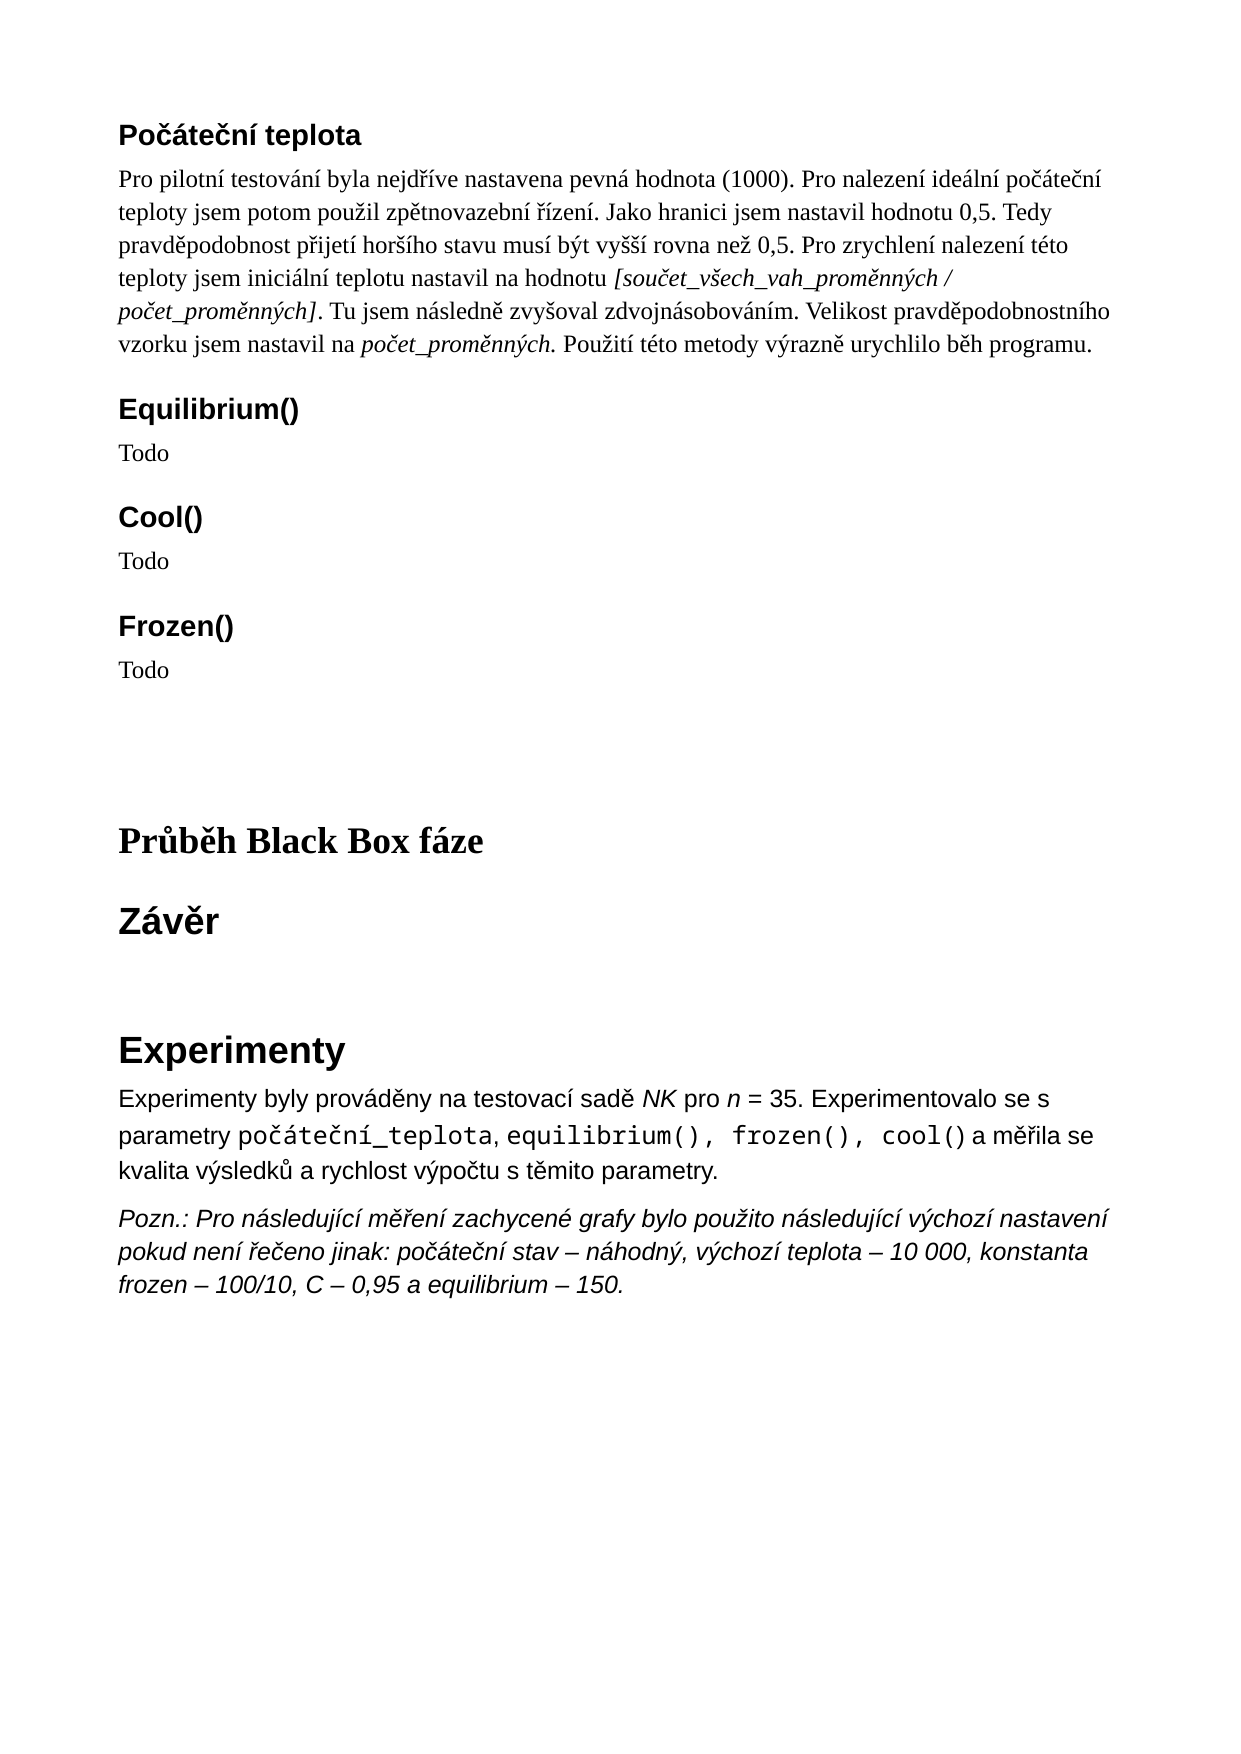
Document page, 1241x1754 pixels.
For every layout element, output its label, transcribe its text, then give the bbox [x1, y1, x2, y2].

text Todo [118, 546, 1122, 575]
text Experimenty byly prováděny na testovací sadě NK pro n = 35. Experimentovalo se s parametry počáteční_teplota, equilibrium(), frozen(), cool() a měřila se kvalita výsledků a rychlost výpočtu s těmito parametry. [118, 1084, 1122, 1185]
subtitle Equilibrium() [118, 392, 1122, 425]
subtitle Cool() [118, 500, 1122, 534]
subtitle Experimenty [118, 1028, 1122, 1071]
text Todo [118, 655, 1122, 683]
subtitle Průběh Black Box fáze [118, 818, 1122, 862]
text Todo [118, 438, 1122, 467]
subtitle Frozen() [118, 608, 1122, 642]
text Pozn.: Pro následující měření zachycené grafy bylo použito následující výchozí nastavení pokud není řečeno jinak: počáteční stav – náhodný, výchozí teplota – 10 000, konstanta frozen – 100/10, C – 0,95 a equilibrium – 150. [118, 1204, 1122, 1298]
text Pro pilotní testování byla nejdříve nastavena pevná hodnota (1000). Pro nalezení ideální počáteční teploty jsem potom použil zpětnovazební řízení. Jako hranici jsem nastavil hodnotu 0,5. Tedy pravděpodobnost přijetí horšího stavu musí být vyšší rovna než 0,5. Pro zrychlení nalezení této teploty jsem iniciální teplotu nastavil na hodnotu [součet_všech_vah_proměnných / počet_proměnných]. Tu jsem následně zvyšoval zdvojnásobováním. Velikost pravděpodobnostního vzorku jsem nastavil na počet_proměnných. Použití této metody výrazně urychlilo běh programu. [118, 164, 1122, 358]
subtitle Počáteční teplota [118, 118, 1122, 152]
subtitle Závěr [118, 899, 1122, 943]
